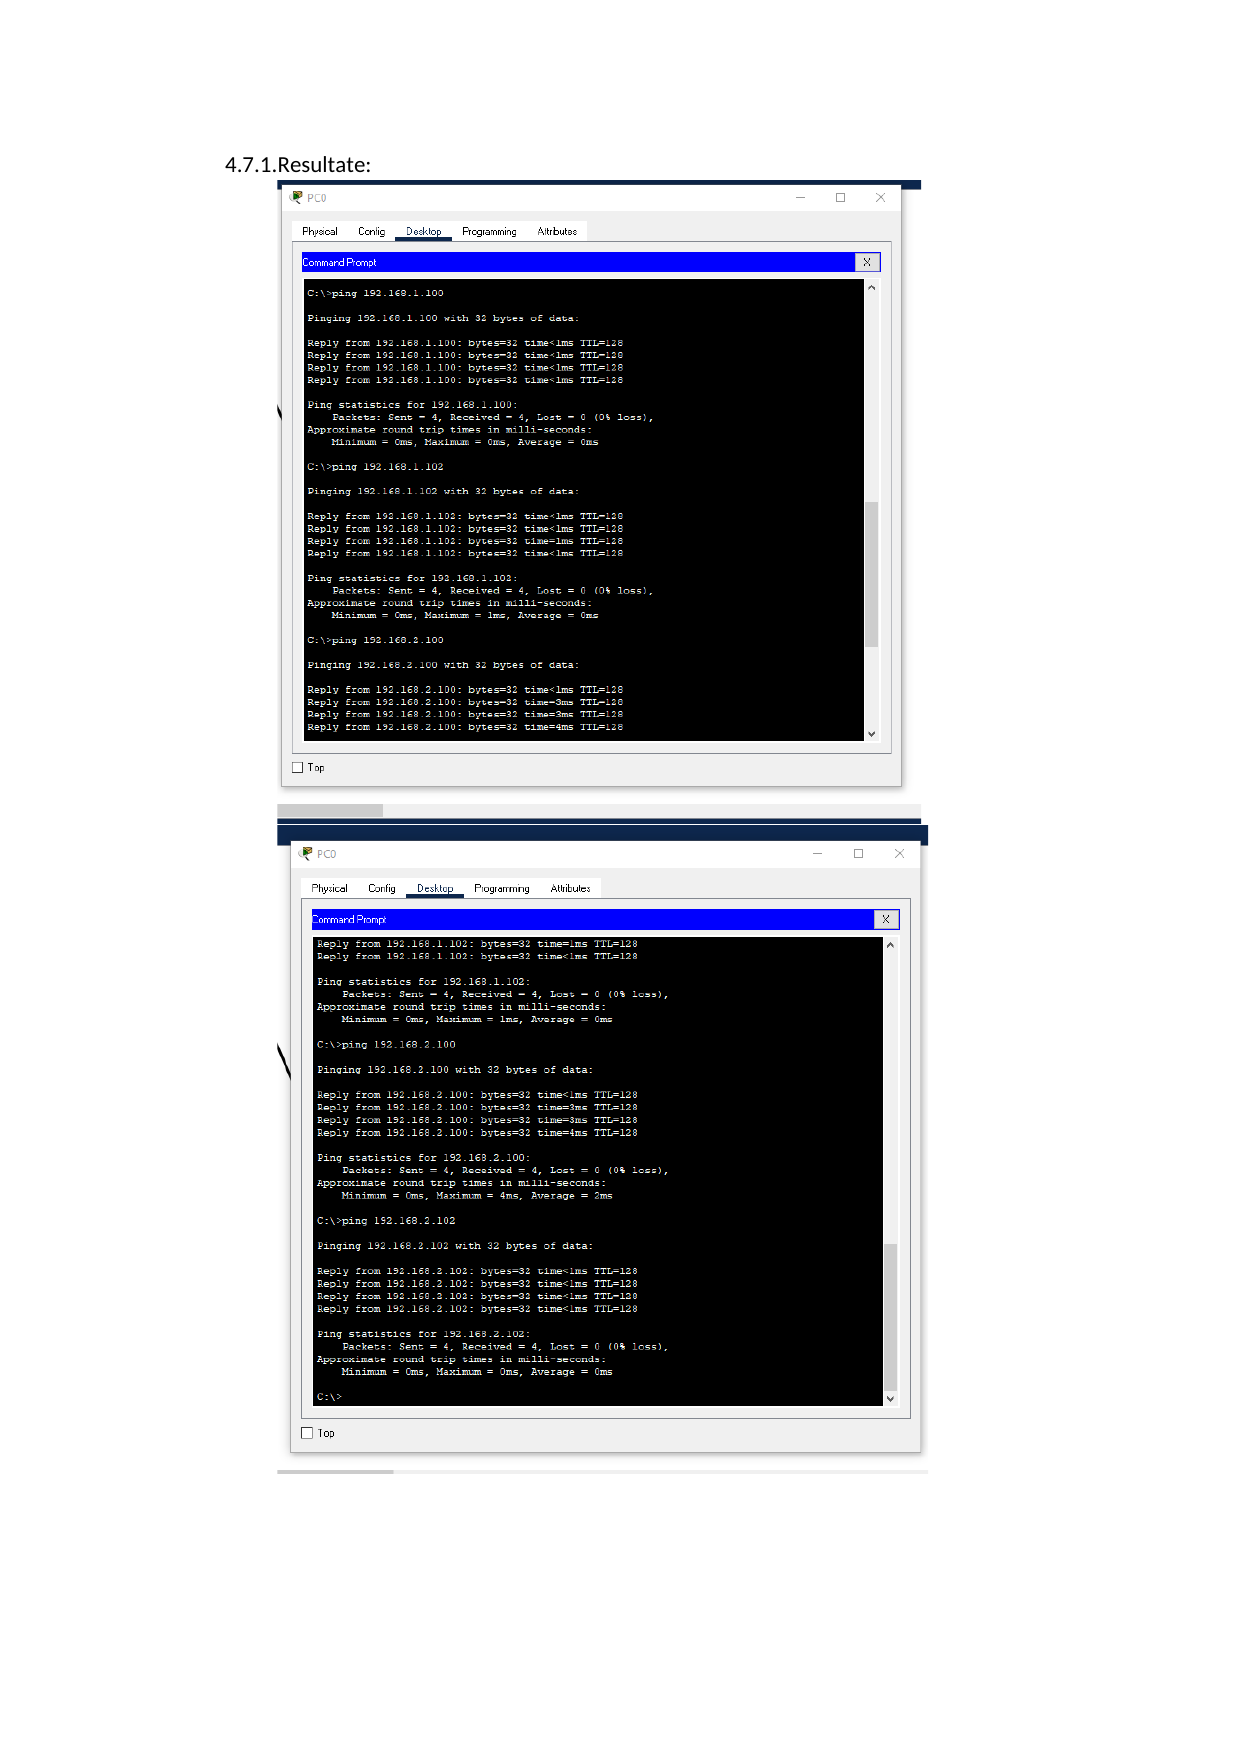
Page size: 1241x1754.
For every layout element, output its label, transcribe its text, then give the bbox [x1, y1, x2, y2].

list Resultate: [225, 150, 1090, 1474]
